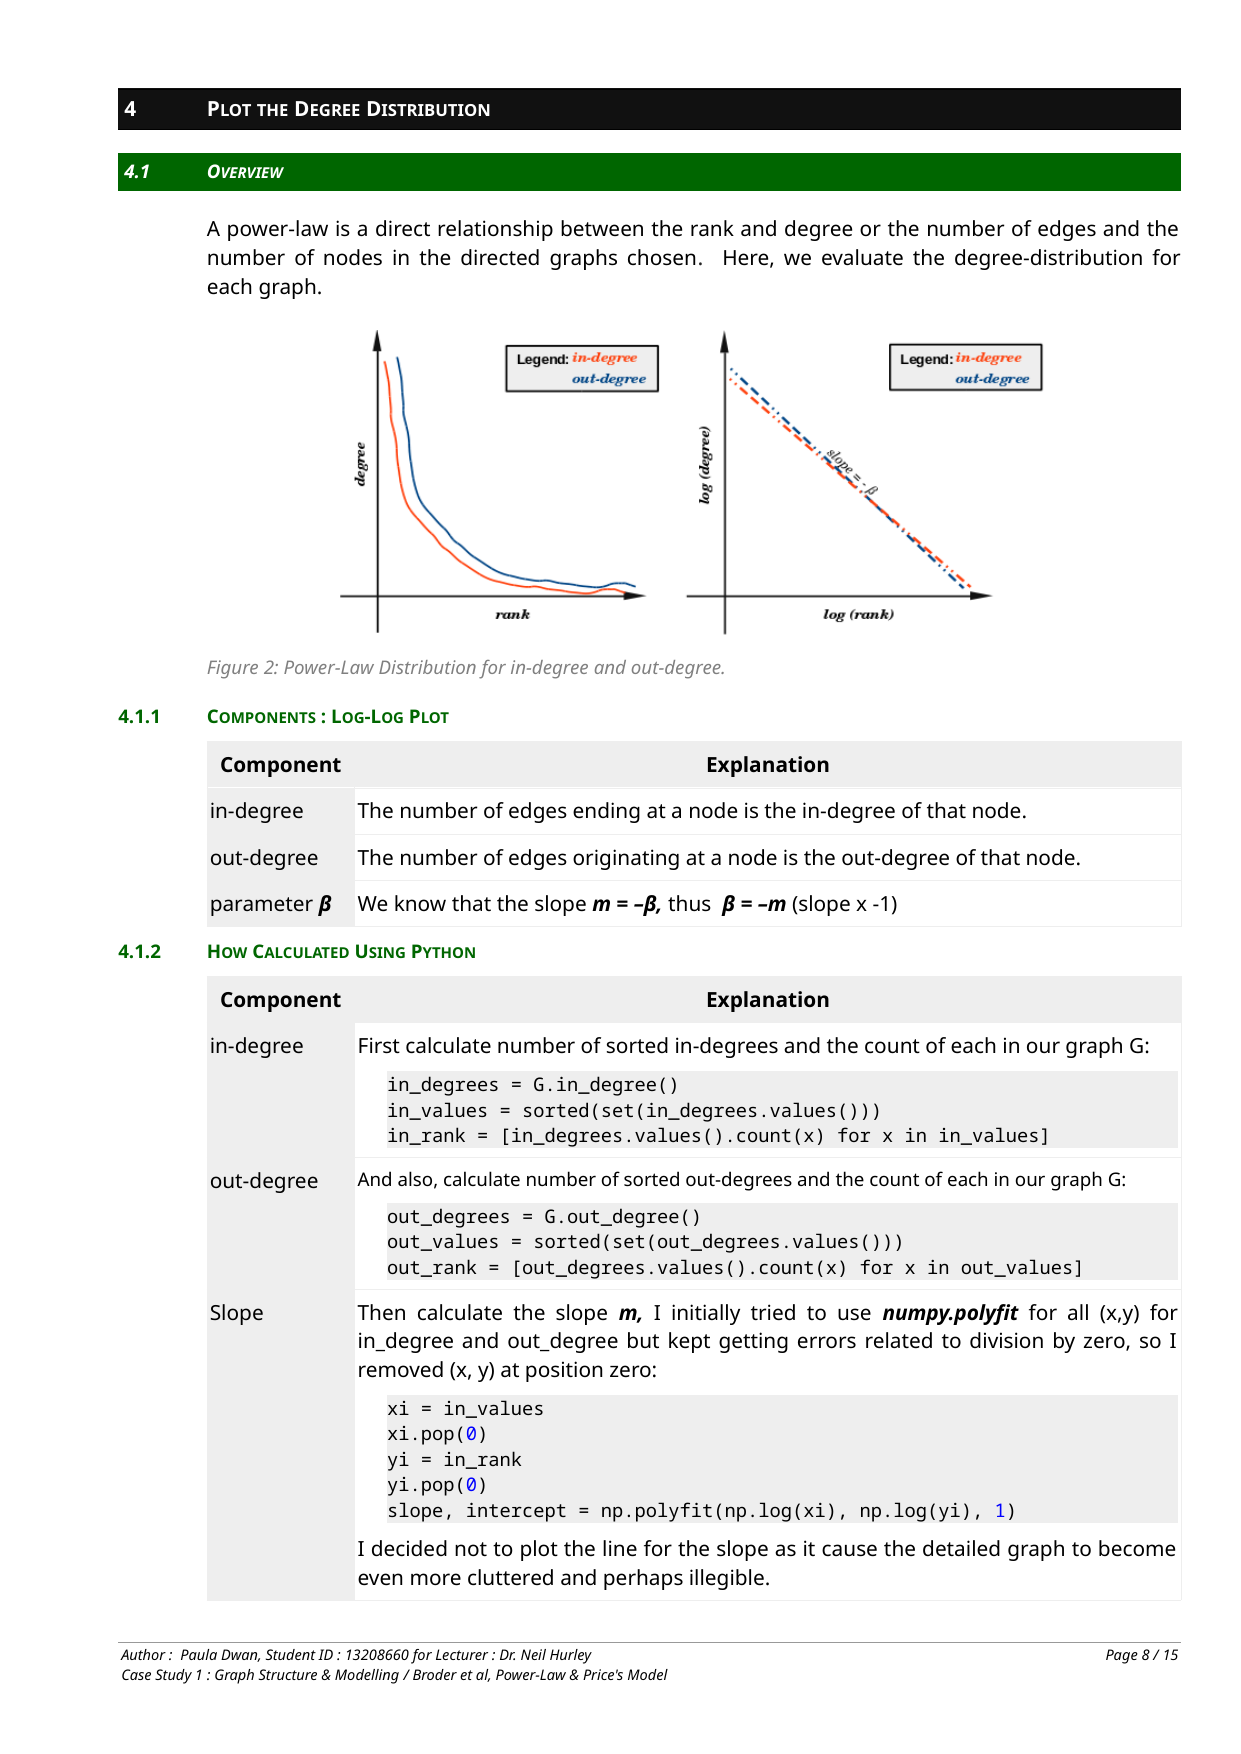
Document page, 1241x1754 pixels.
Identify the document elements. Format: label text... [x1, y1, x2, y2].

table_cell And also, calculate number of sorted out-degrees and the count of each in our graph G: out_degrees = G.out_degree() out_values = sorted(set(out_degrees.values())) out_rank = [out_degrees.values().count(x) for x in out_values] [355, 1158, 1181, 1289]
text A power-law is a direct relationship between the rank and degree or the number of edges and the number of nodes in the directed graphs chosen. Here, we evaluate the degree-distribution for each graph. [207, 214, 1181, 300]
table_cell out-degree [208, 1158, 354, 1289]
subtitle Components : Log-Log Plot [118, 704, 1181, 729]
table_header Explanation [355, 742, 1181, 787]
table_cell in-degree [208, 789, 354, 834]
table_cell The number of edges originating at a node is the out-degree of that node. [355, 835, 1181, 880]
table_cell Slope [208, 1290, 354, 1600]
table_cell out-degree [208, 835, 354, 880]
table_cell First calculate number of sorted in-degrees and the count of each in our graph G: in_degrees = G.in_degree() in_values = sorted(set(in_degrees.values())) in_rank = [in_degrees.values().count(x) for x in in_values] [355, 1023, 1181, 1157]
subtitle Overview [118, 154, 1181, 190]
table_cell in-degree [208, 1023, 354, 1157]
table_header Component [208, 977, 354, 1022]
picture [338, 330, 1048, 637]
table_cell We know that the slope m = –β, thus β = –m (slope x -1) [355, 881, 1181, 926]
text Figure 2: Power-Law Distribution for in-degree and out-degree. [207, 655, 1180, 680]
table_cell Then calculate the slope m, I initially tried to use numpy.polyfit for all (x,y) for in_degree and out_degree but kept getting errors related to division by zero, so I removed (x, y) at position zero: xi = in_values xi.pop(0) yi = in_rank yi.pop(0) slope, intercept = np.polyfit(np.log(xi), np.log(yi), 1) I decided not to plot the line for the slope as it cause the detailed graph to become even more cluttered and perhaps illegible. [355, 1290, 1181, 1600]
table_cell The number of edges ending at a node is the in-degree of that node. [355, 789, 1181, 834]
table_header Component [208, 742, 354, 787]
subtitle Plot the Degree Distribution [118, 90, 1181, 129]
table_cell parameter β [208, 881, 354, 926]
subtitle How Calculated Using Python [118, 938, 1181, 964]
table_header Explanation [355, 977, 1181, 1022]
